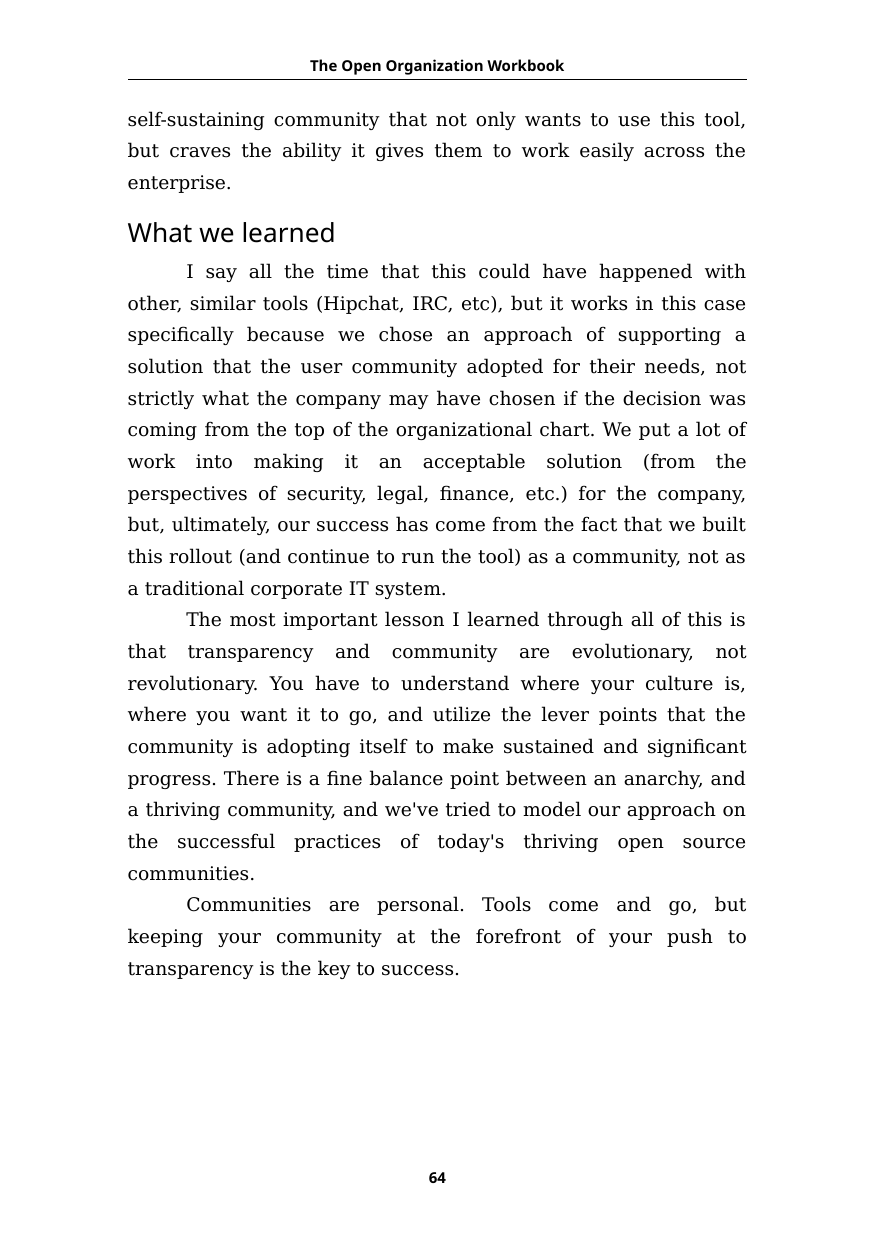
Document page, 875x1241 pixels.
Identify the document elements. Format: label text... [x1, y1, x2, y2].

subtitle What we learned [127, 218, 747, 249]
text Communities are personal. Tools come and go, but keeping your community at the forefront of your push to transparency is the key to success. [127, 894, 747, 980]
text The most important lesson I learned through all of this is that transparency and community are evolutionary, not revolutionary. You have to understand where your culture is, where you want it to go, and utilize the lever points that the community is adopting itself to make sustained and significant progress. There is a fine balance point between an anarchy, and a thriving community, and we've tried to model our approach on the successful practices of today's thriving open source communities. [127, 609, 747, 885]
text self-sustaining community that not only wants to use this tool, but craves the ability it gives them to work easily across the enterprise. [127, 109, 747, 194]
text I say all the time that this could have happened with other, similar tools (Hipchat, IRC, etc), but it works in this case specifically because we chose an approach of supporting a solution that the user community adopted for their needs, not strictly what the company may have chosen if the decision was coming from the top of the organizational chart. We put a lot of work into making it an acceptable solution (from the perspectives of security, legal, finance, etc.) for the company, but, ultimately, our success has come from the fact that we built this rollout (and continue to run the tool) as a community, not as a traditional corporate IT system. [127, 261, 747, 600]
